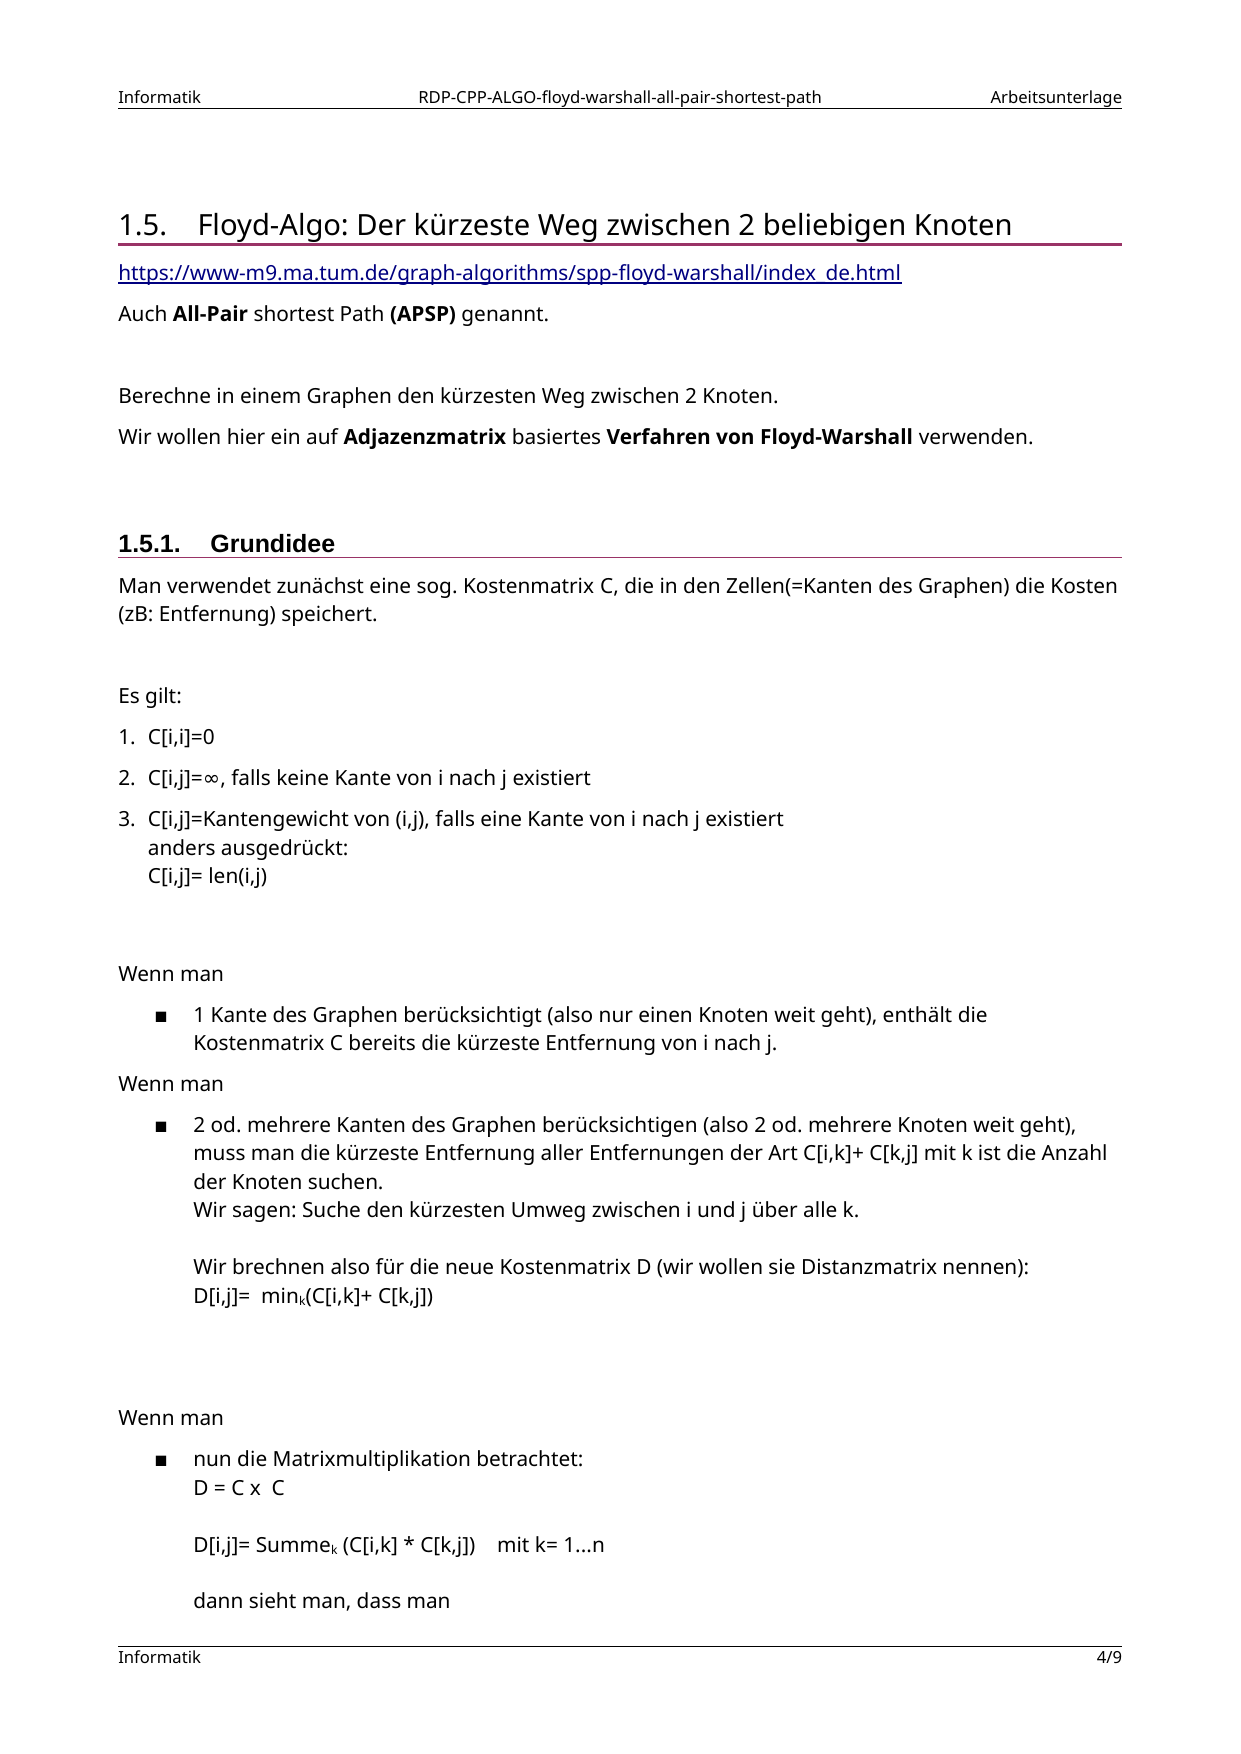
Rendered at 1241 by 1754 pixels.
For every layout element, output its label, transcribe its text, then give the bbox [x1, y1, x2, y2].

text Wir wollen hier ein auf Adjazenzmatrix basiertes Verfahren von Floyd-Warshall verwenden. [118, 422, 1122, 450]
text https://www-m9.ma.tum.de/graph-algorithms/spp-floyd-warshall/index_de.html [118, 258, 1122, 287]
list C[i,i]=0 [118, 722, 1122, 751]
text Wenn man [118, 1403, 1122, 1432]
text Wenn man [118, 1069, 1122, 1098]
text Berechne in einem Graphen den kürzesten Weg zwischen 2 Knoten. [118, 381, 1122, 409]
list nun die Matrixmultiplikation betrachtet: D = C x C D[i,j]= Summek (C[i,k] * C[k,j]) mit k= 1...n dann sieht man, dass man [156, 1444, 1122, 1615]
list C[i,j]=∞, falls keine Kante von i nach j existiert [118, 763, 1122, 792]
list C[i,j]=Kantengewicht von (i,j), falls eine Kante von i nach j existiert anders ausgedrückt: C[i,j]= len(i,j) [118, 804, 1122, 918]
text Auch All-Pair shortest Path (APSP) genannt. [118, 299, 1122, 327]
text Es gilt: [118, 681, 1122, 710]
list 1 Kante des Graphen berücksichtigt (also nur einen Knoten weit geht), enthält die Kostenmatrix C bereits die kürzeste Entfernung von i nach j. [156, 1000, 1122, 1057]
list 2 od. mehrere Kanten des Graphen berücksichtigen (also 2 od. mehrere Knoten weit geht), muss man die kürzeste Entfernung aller Entfernungen der Art C[i,k]+ C[k,j] mit k ist die Anzahl der Knoten suchen. Wir sagen: Suche den kürzesten Umweg zwischen i und j über alle k. Wir brechnen also für die neue Kostenmatrix D (wir wollen sie Distanzmatrix nennen): D[i,j]= mink(C[i,k]+ C[k,j]) [156, 1110, 1122, 1309]
text Man verwendet zunächst eine sog. Kostenmatrix C, die in den Zellen(=Kanten des Graphen) die Kosten (zB: Entfernung) speichert. [118, 571, 1122, 628]
text Wenn man [118, 930, 1122, 987]
subtitle Grundidee [118, 529, 1122, 557]
subtitle Floyd-Algo: Der kürzeste Weg zwischen 2 beliebigen Knoten [118, 204, 1122, 243]
